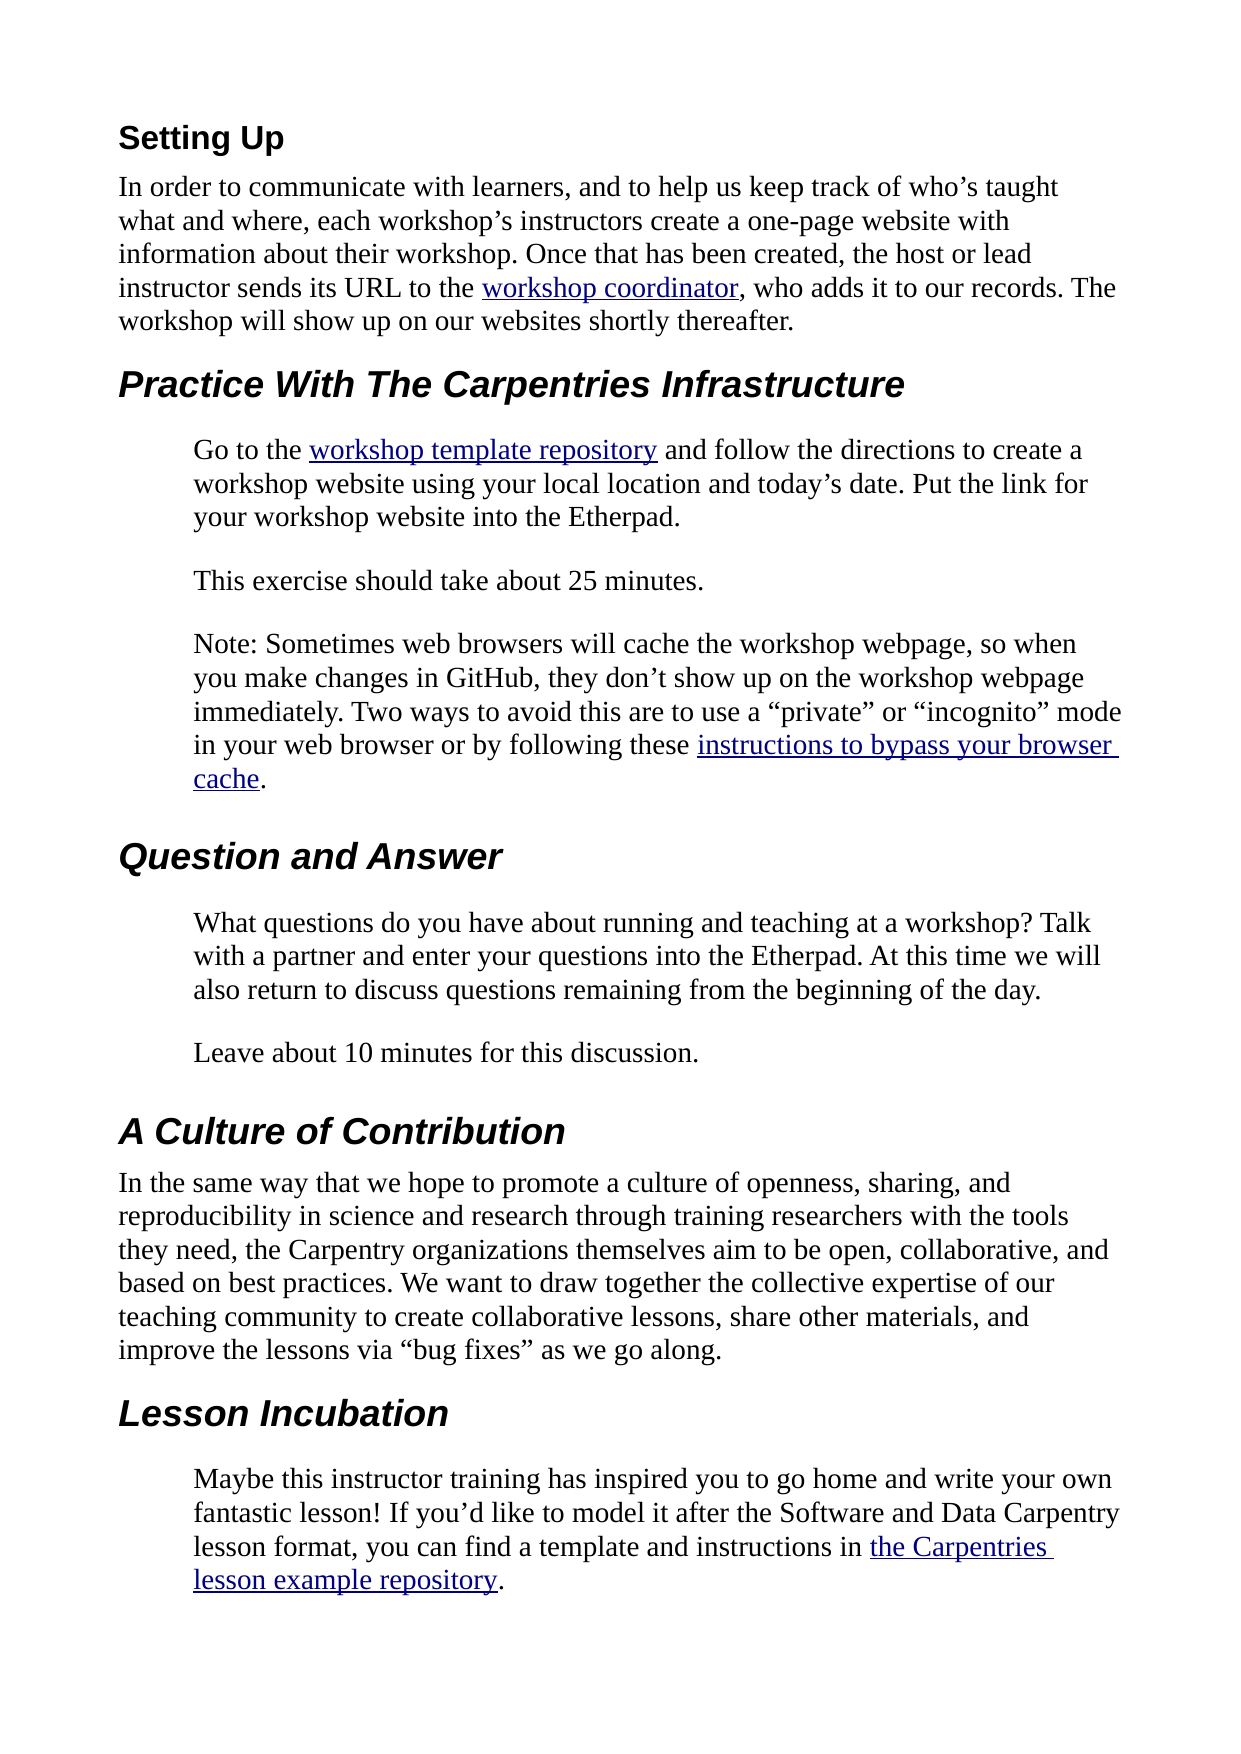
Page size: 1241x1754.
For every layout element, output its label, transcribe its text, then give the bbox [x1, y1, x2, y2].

text Go to the workshop template repository and follow the directions to create a workshop website using your local location and today’s date. Put the link for your workshop website into the Etherpad. [193, 432, 1122, 533]
text What questions do you have about running and teaching at a workshop? Talk with a partner and enter your questions into the Etherpad. At this time we will also return to discuss questions remaining from the beginning of the day. [193, 905, 1122, 1006]
text Maybe this instructor training has inspired you to go home and write your own fantastic lesson! If you’d like to model it after the Software and Data Carpentry lesson format, you can find a template and instructions in the Carpentries lesson example repository. [193, 1462, 1122, 1596]
text In order to communicate with learners, and to help us keep track of who’s taught what and where, each workshop’s instructors create a one-page website with information about their workshop. Once that has been created, the host or lead instructor sends its URL to the workshop coordinator, who adds it to our records. The workshop will show up on our websites shortly thereafter. [118, 169, 1122, 337]
subtitle Setting Up [118, 118, 1122, 157]
subtitle Practice With The Carpentries Infrastructure [118, 362, 1122, 405]
text In the same way that we hope to promote a culture of openness, sharing, and reproducibility in science and research through training researchers with the tools they need, the Carpentry organizations themselves aim to be open, collaborative, and based on best practices. We want to draw together the collective expertise of our teaching community to create collaborative lessons, share other materials, and improve the lessons via “bug fixes” as we go along. [118, 1165, 1122, 1366]
subtitle A Culture of Contribution [118, 1109, 1122, 1152]
text Note: Sometimes web browsers will cache the workshop webpage, so when you make changes in GitHub, they don’t show up on the workshop webpage immediately. Two ways to avoid this are to use a “private” or “incognito” mode in your web browser or by following these instructions to bypass your browser cache. [193, 627, 1122, 794]
subtitle Question and Answer [118, 834, 1122, 877]
subtitle Lesson Incubation [118, 1391, 1122, 1434]
text This exercise should take about 25 minutes. [193, 563, 1122, 597]
text Leave about 10 minutes for this discussion. [193, 1036, 1122, 1069]
